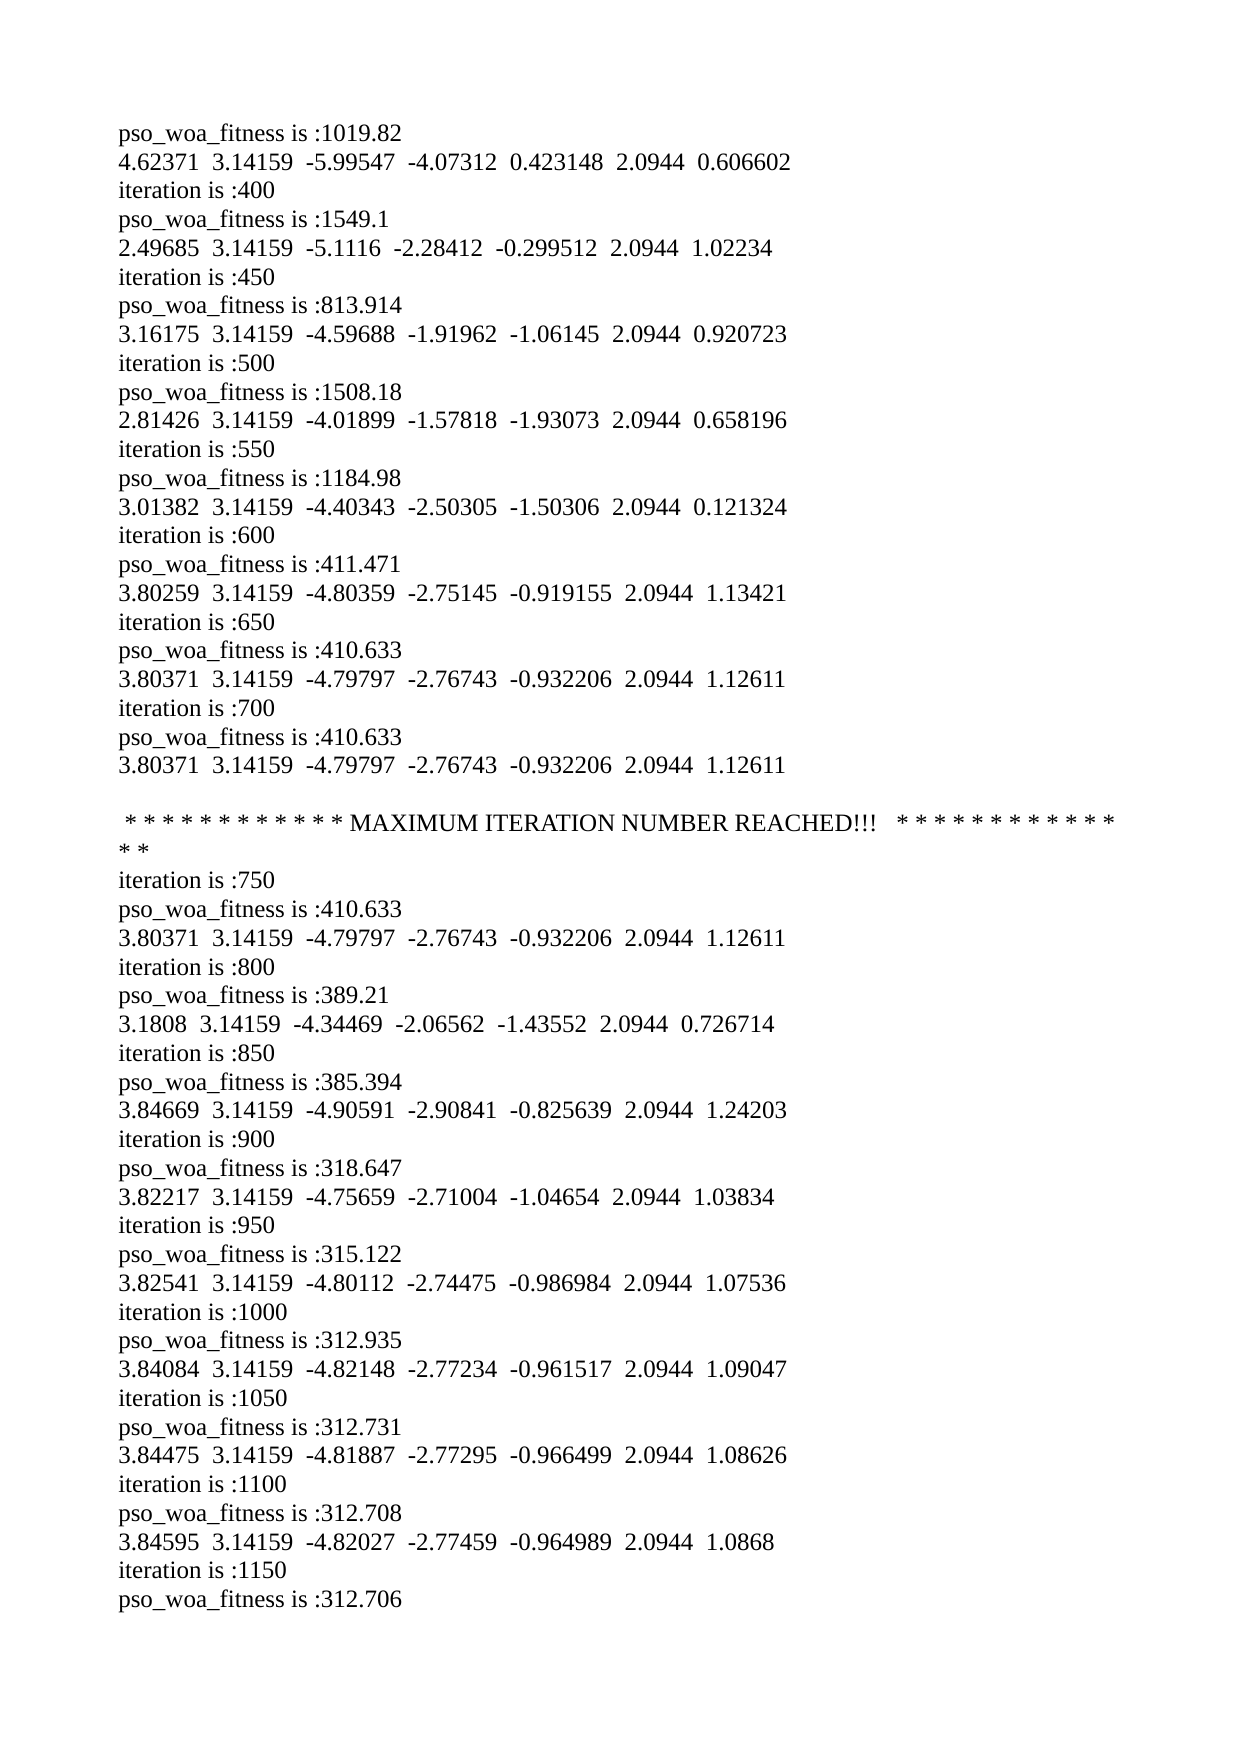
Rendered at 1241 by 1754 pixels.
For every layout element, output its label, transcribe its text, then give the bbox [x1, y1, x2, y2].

text iteration is :400 [118, 176, 1122, 204]
text 3.82541 3.14159 -4.80112 -2.74475 -0.986984 2.0944 1.07536 [118, 1268, 1122, 1297]
text pso_woa_fitness is :410.633 [118, 722, 1122, 751]
text iteration is :700 [118, 693, 1122, 722]
text 3.80371 3.14159 -4.79797 -2.76743 -0.932206 2.0944 1.12611 [118, 923, 1122, 952]
text iteration is :800 [118, 952, 1122, 981]
text 3.84084 3.14159 -4.82148 -2.77234 -0.961517 2.0944 1.09047 [118, 1354, 1122, 1383]
text pso_woa_fitness is :1549.1 [118, 204, 1122, 233]
text pso_woa_fitness is :1508.18 [118, 377, 1122, 406]
text iteration is :600 [118, 521, 1122, 549]
text 3.1808 3.14159 -4.34469 -2.06562 -1.43552 2.0944 0.726714 [118, 1009, 1122, 1038]
text iteration is :1100 [118, 1469, 1122, 1498]
text iteration is :950 [118, 1211, 1122, 1239]
text iteration is :1050 [118, 1383, 1122, 1412]
text pso_woa_fitness is :312.708 [118, 1498, 1122, 1527]
text pso_woa_fitness is :1019.82 [118, 118, 1122, 147]
text 3.84669 3.14159 -4.90591 -2.90841 -0.825639 2.0944 1.24203 [118, 1096, 1122, 1124]
text pso_woa_fitness is :318.647 [118, 1153, 1122, 1182]
text 3.84595 3.14159 -4.82027 -2.77459 -0.964989 2.0944 1.0868 [118, 1527, 1122, 1556]
text 3.80371 3.14159 -4.79797 -2.76743 -0.932206 2.0944 1.12611 [118, 664, 1122, 693]
text 2.81426 3.14159 -4.01899 -1.57818 -1.93073 2.0944 0.658196 [118, 406, 1122, 434]
text 3.84475 3.14159 -4.81887 -2.77295 -0.966499 2.0944 1.08626 [118, 1441, 1122, 1469]
text pso_woa_fitness is :411.471 [118, 549, 1122, 578]
text pso_woa_fitness is :410.633 [118, 894, 1122, 923]
text 3.01382 3.14159 -4.40343 -2.50305 -1.50306 2.0944 0.121324 [118, 492, 1122, 521]
text iteration is :850 [118, 1038, 1122, 1067]
text 3.80371 3.14159 -4.79797 -2.76743 -0.932206 2.0944 1.12611 [118, 751, 1122, 779]
text pso_woa_fitness is :389.21 [118, 981, 1122, 1009]
text iteration is :1150 [118, 1556, 1122, 1584]
text iteration is :750 [118, 866, 1122, 894]
text * * * * * * * * * * * * MAXIMUM ITERATION NUMBER REACHED!!! * * * * * * * * * * * * * * [118, 808, 1122, 866]
text pso_woa_fitness is :1184.98 [118, 463, 1122, 492]
text pso_woa_fitness is :312.731 [118, 1412, 1122, 1441]
text pso_woa_fitness is :312.935 [118, 1326, 1122, 1354]
text iteration is :650 [118, 607, 1122, 636]
text iteration is :450 [118, 262, 1122, 291]
text pso_woa_fitness is :315.122 [118, 1239, 1122, 1268]
text pso_woa_fitness is :385.394 [118, 1067, 1122, 1096]
text pso_woa_fitness is :813.914 [118, 291, 1122, 319]
text iteration is :1000 [118, 1297, 1122, 1326]
text iteration is :500 [118, 348, 1122, 377]
text 3.82217 3.14159 -4.75659 -2.71004 -1.04654 2.0944 1.03834 [118, 1182, 1122, 1211]
text 3.80259 3.14159 -4.80359 -2.75145 -0.919155 2.0944 1.13421 [118, 578, 1122, 607]
text pso_woa_fitness is :312.706 [118, 1584, 1122, 1613]
text iteration is :550 [118, 434, 1122, 463]
text 2.49685 3.14159 -5.1116 -2.28412 -0.299512 2.0944 1.02234 [118, 233, 1122, 262]
text 4.62371 3.14159 -5.99547 -4.07312 0.423148 2.0944 0.606602 [118, 147, 1122, 176]
text 3.16175 3.14159 -4.59688 -1.91962 -1.06145 2.0944 0.920723 [118, 319, 1122, 348]
text iteration is :900 [118, 1124, 1122, 1153]
text pso_woa_fitness is :410.633 [118, 636, 1122, 664]
